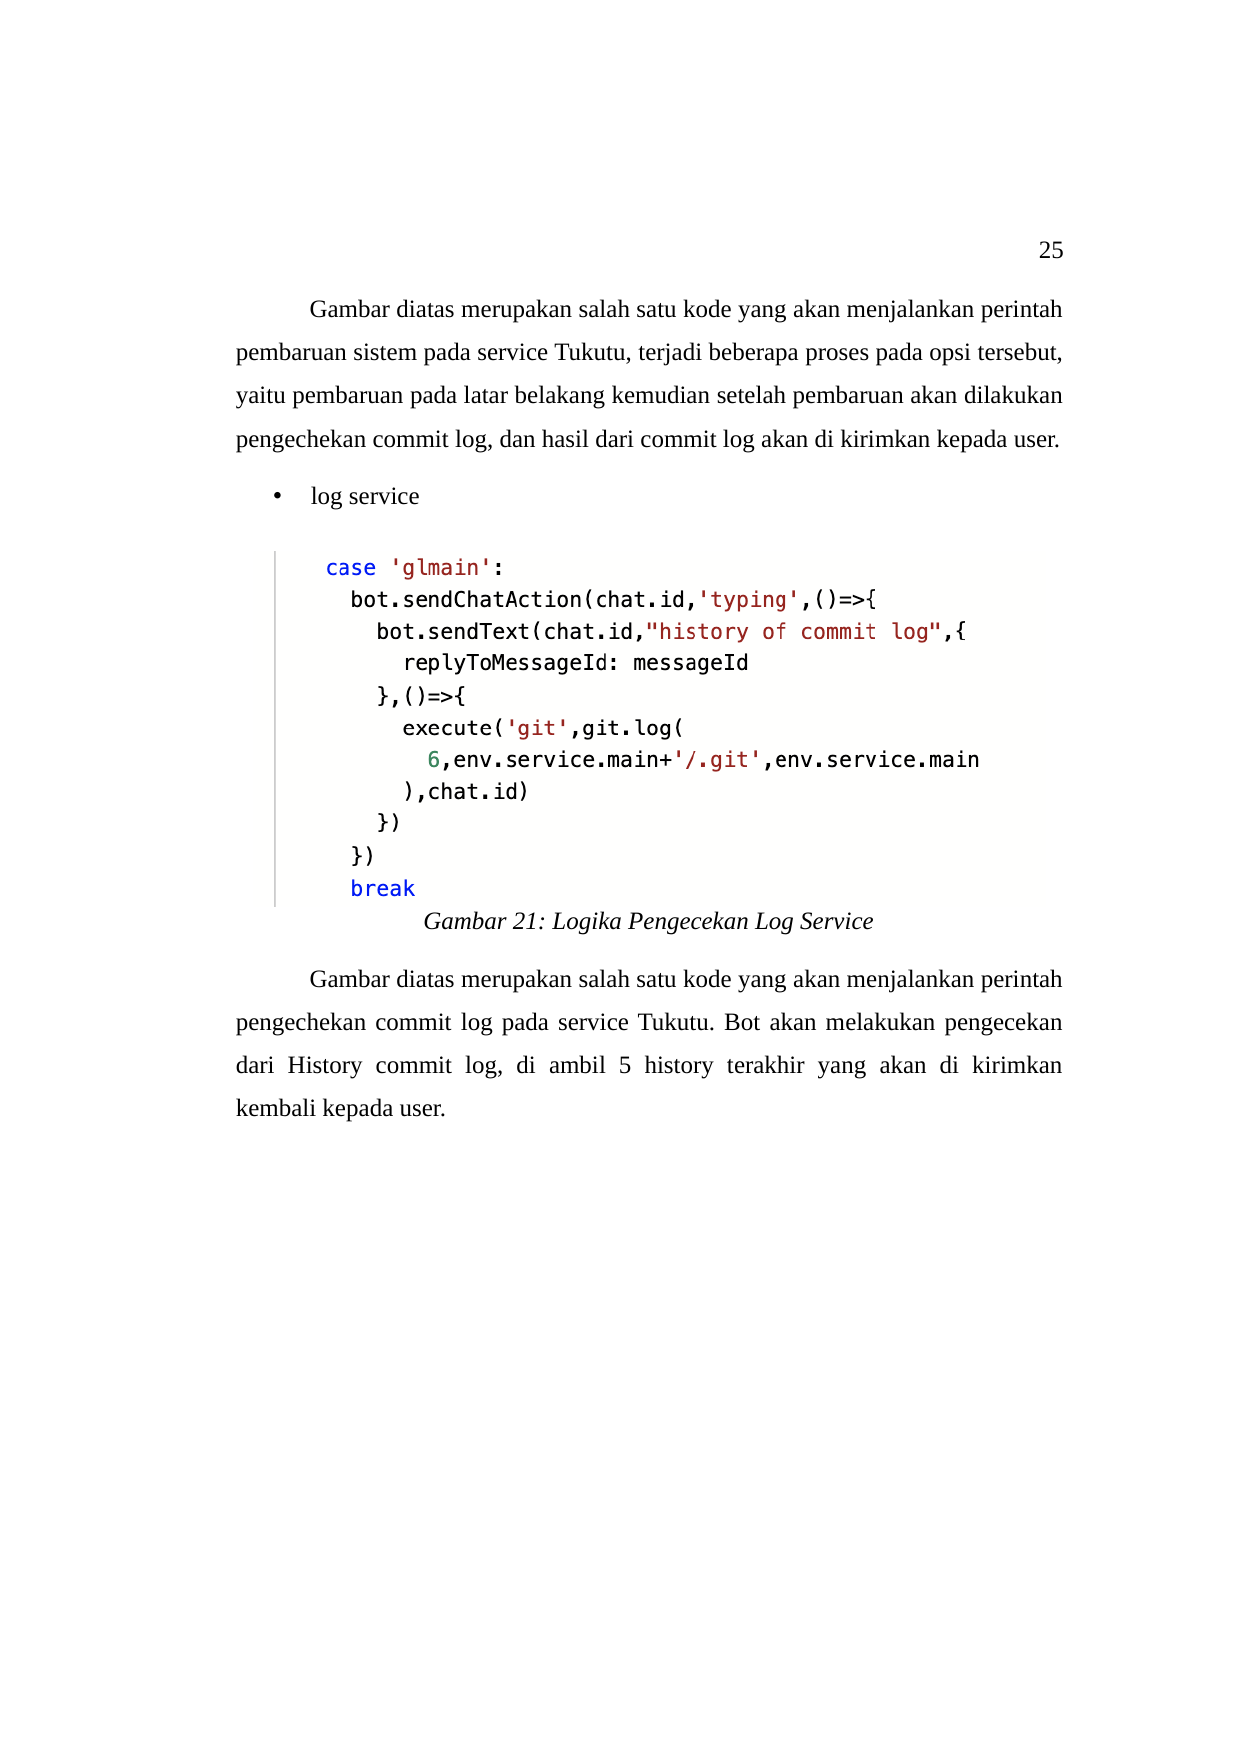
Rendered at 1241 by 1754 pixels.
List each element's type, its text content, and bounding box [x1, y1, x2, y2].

text Gambar 21: Logika Pengecekan Log Service [253, 907, 1046, 935]
text Gambar diatas merupakan salah satu kode yang akan menjalankan perintah pembaruan sistem pada service Tukutu, terjadi beberapa proses pada opsi tersebut, yaitu pembaruan pada latar belakang kemudian setelah pembaruan akan dilakukan pengechekan commit log, dan hasil dari commit log akan di kirimkan kepada user. [236, 294, 1063, 452]
list log service [273, 481, 1063, 510]
text Gambar diatas merupakan salah satu kode yang akan menjalankan perintah pengechekan commit log pada service Tukutu. Bot akan melakukan pengecekan dari History commit log, di ambil 5 history terakhir yang akan di kirimkan kembali kepada user. [236, 964, 1063, 1122]
picture [252, 551, 1047, 907]
